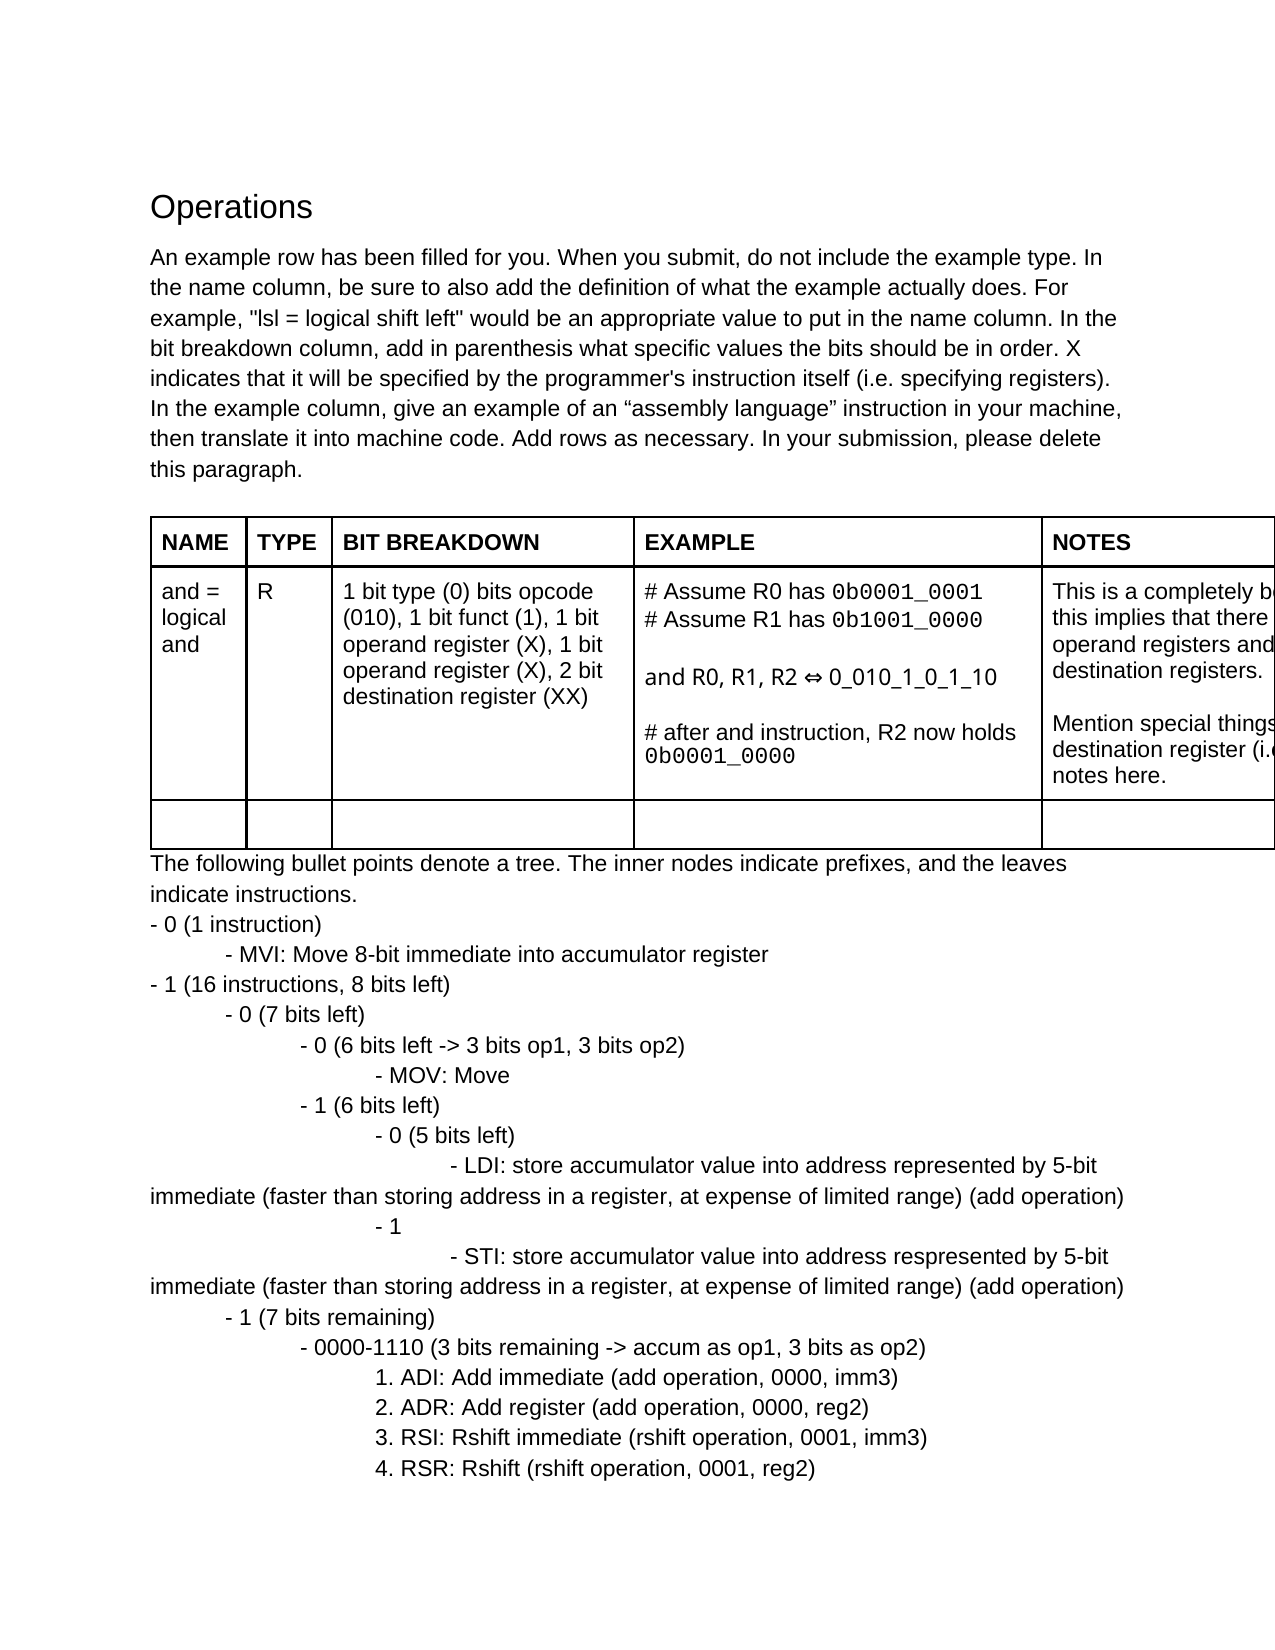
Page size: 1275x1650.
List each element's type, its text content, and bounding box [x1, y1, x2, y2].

table_cell 1 bit type (0) bits opcode (010), 1 bit funct (1), 1 bit operand register (X), 1 bit operand register (X), 2 bit destination register (XX) [333, 568, 633, 799]
text An example row has been filled for you. When you submit, do not include the example type. In the name column, be sure to also add the definition of what the example actually does. For example, "lsl = logical shift left" would be an appropriate value to put in the name column. In the bit breakdown column, add in parenthesis what specific values the bits should be in order. X indicates that it will be specified by the programmer's instruction itself (i.e. specifying registers). In the example column, give an example of an “assembly language” instruction in your machine, then translate it into machine code. Add rows as necessary. In your submission, please delete this paragraph. [150, 244, 1125, 482]
table_cell [1043, 801, 1274, 848]
text - 0 (7 bits left) [150, 1001, 1125, 1028]
text 1. ADI: Add immediate (add operation, 0000, imm3) [150, 1364, 1125, 1390]
table_cell This is a completely bogus example, since this implies that there are only 2 possible operand registers and 4 possible destination registers. Mention special things like implied destination register (i.e. stack) or special notes here. [1043, 568, 1274, 799]
table_header EXAMPLE [635, 518, 1041, 565]
text The following bullet points denote a tree. The inner nodes indicate prefixes, and the leaves indicate instructions. [150, 850, 1125, 907]
table_header BIT BREAKDOWN [333, 518, 633, 565]
text 2. ADR: Add register (add operation, 0000, reg2) [150, 1394, 1125, 1421]
table_cell [152, 801, 245, 848]
text 4. RSR: Rshift (rshift operation, 0001, reg2) [150, 1454, 1125, 1481]
table_header TYPE [248, 518, 331, 565]
text - MVI: Move 8-bit immediate into accumulator register [150, 941, 1125, 967]
text - 1 (7 bits remaining) [150, 1303, 1125, 1330]
text - 0 (1 instruction) [150, 911, 1125, 937]
subtitle Operations [150, 187, 1125, 226]
table_cell [248, 801, 331, 848]
text - 0 (5 bits left) [150, 1122, 1125, 1149]
table_cell # Assume R0 has 0b0001_0001 # Assume R1 has 0b1001_0000 and R0, R1, R2 ⇔ 0_010_1_0_1_10 # after and instruction, R2 now holds 0b0001_0000 [635, 568, 1041, 799]
table_cell and = logical and [152, 568, 245, 799]
text - 1 (6 bits left) [150, 1092, 1125, 1118]
text - 1 (16 instructions, 8 bits left) [150, 971, 1125, 998]
text - 0 (6 bits left -> 3 bits op1, 3 bits op2) [150, 1032, 1125, 1058]
table_header NOTES [1043, 518, 1274, 565]
text - STI: store accumulator value into address respresented by 5-bit immediate (faster than storing address in a register, at expense of limited range) (add operation) [150, 1243, 1125, 1300]
text - LDI: store accumulator value into address represented by 5-bit immediate (faster than storing address in a register, at expense of limited range) (add operation) [150, 1152, 1125, 1209]
table_cell [333, 801, 633, 848]
text 3. RSI: Rshift immediate (rshift operation, 0001, imm3) [150, 1424, 1125, 1451]
table_header NAME [152, 518, 245, 565]
table_cell R [248, 568, 331, 799]
table_cell [635, 801, 1041, 848]
text - MOV: Move [150, 1062, 1125, 1088]
text - 0000-1110 (3 bits remaining -> accum as op1, 3 bits as op2) [150, 1334, 1125, 1360]
text - 1 [150, 1213, 1125, 1239]
